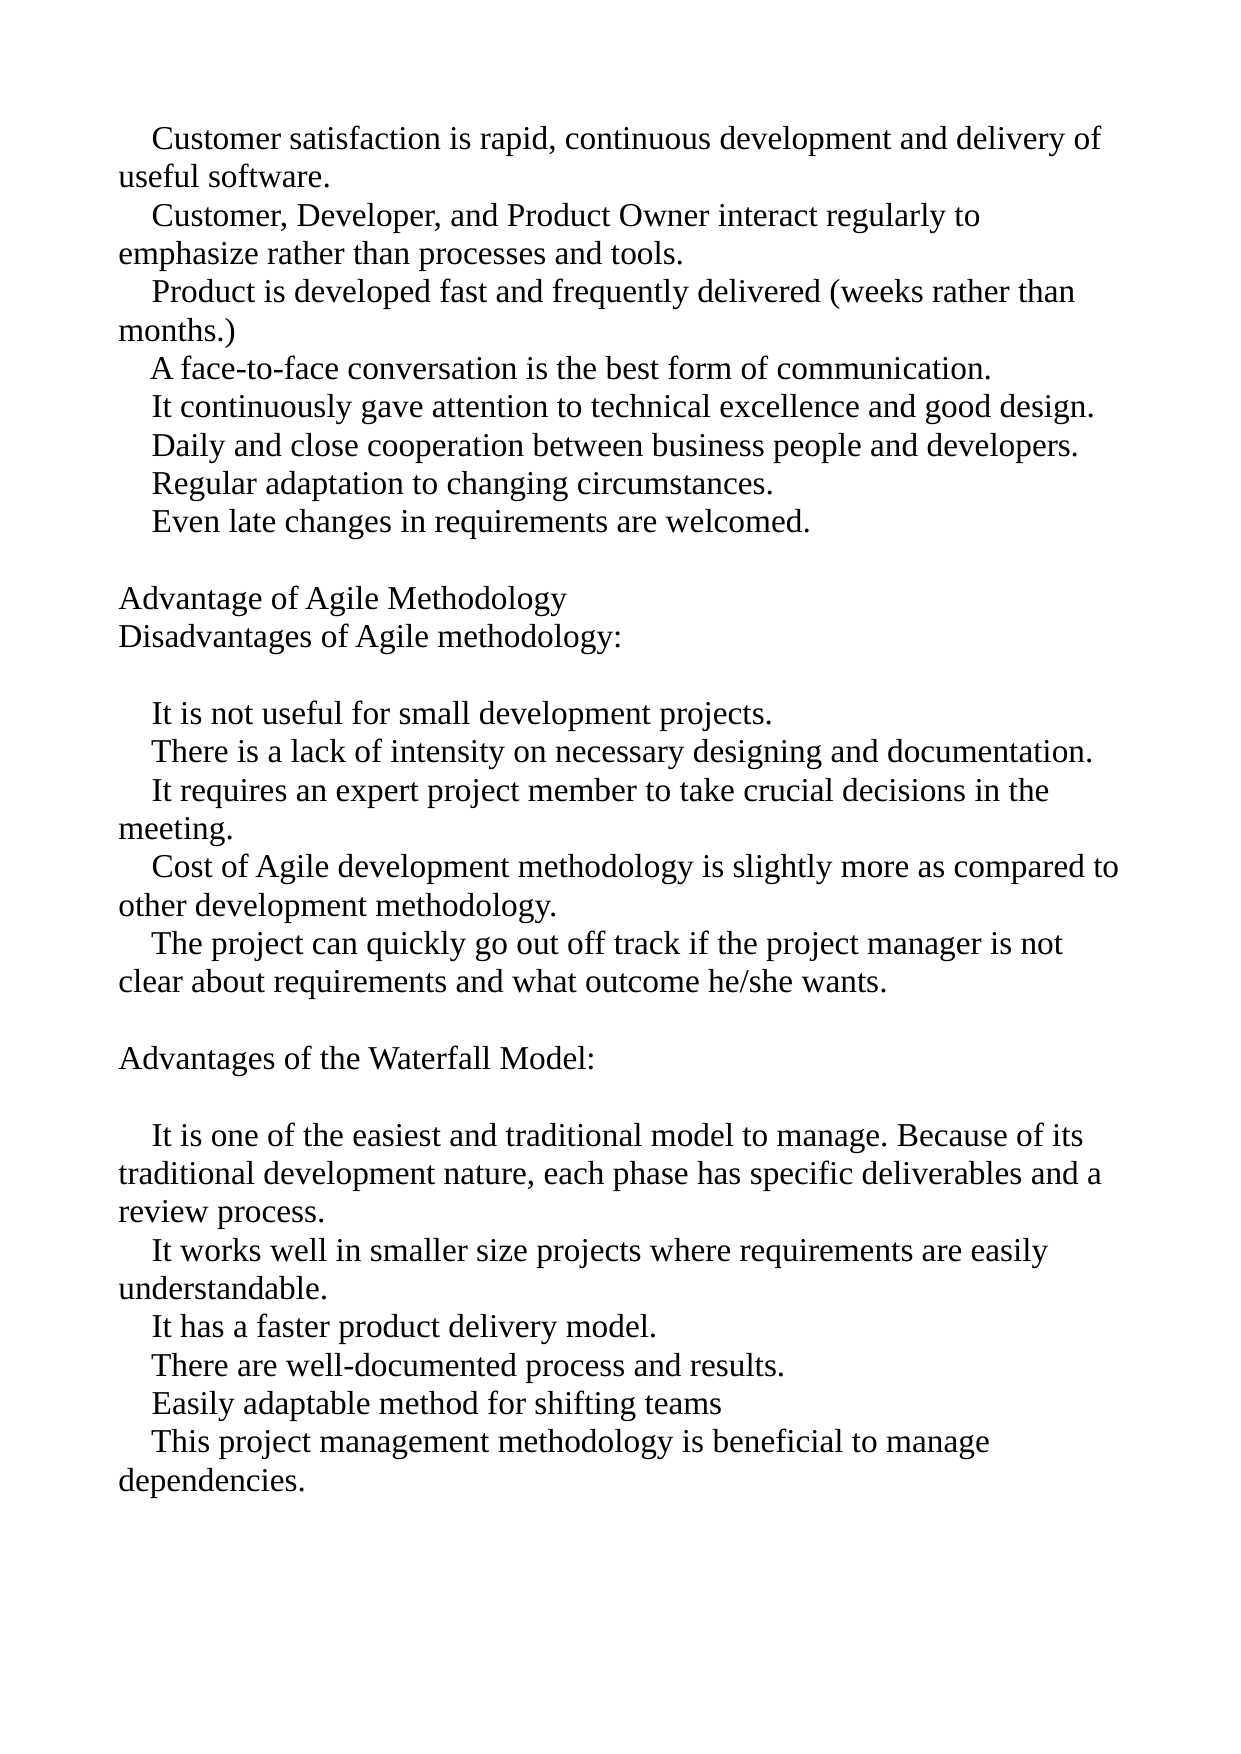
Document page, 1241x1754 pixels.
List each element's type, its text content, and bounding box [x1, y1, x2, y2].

text It is one of the easiest and traditional model to manage. Because of its traditional development nature, each phase has specific deliverables and a review process. [118, 1115, 1122, 1230]
text It requires an expert project member to take crucial decisions in the meeting. [118, 770, 1122, 846]
text Advantages of the Waterfall Model: [118, 1038, 1122, 1076]
text Customer, Developer, and Product Owner interact regularly to emphasize rather than processes and tools. [118, 195, 1122, 271]
text It is not useful for small development projects. [118, 693, 1122, 731]
text Customer satisfaction is rapid, continuous development and delivery of useful software. [118, 118, 1122, 195]
text Daily and close cooperation between business people and developers. [118, 425, 1122, 463]
text Even late changes in requirements are welcomed. [118, 501, 1122, 540]
text Cost of Agile development methodology is slightly more as compared to other development methodology. [118, 846, 1122, 923]
text It has a faster product delivery model. [118, 1306, 1122, 1345]
text Regular adaptation to changing circumstances. [118, 463, 1122, 501]
text Easily adaptable method for shifting teams [118, 1383, 1122, 1421]
text It continuously gave attention to technical excellence and good design. [118, 386, 1122, 425]
text A face-to-face conversation is the best form of communication. [118, 348, 1122, 386]
text There is a lack of intensity on necessary designing and documentation. [118, 731, 1122, 770]
text Advantage of Agile Methodology [118, 578, 1122, 616]
text The project can quickly go out off track if the project manager is not clear about requirements and what outcome he/she wants. [118, 923, 1122, 1000]
text Product is developed fast and frequently delivered (weeks rather than months.) [118, 271, 1122, 348]
text There are well-documented process and results. [118, 1345, 1122, 1383]
text It works well in smaller size projects where requirements are easily understandable. [118, 1230, 1122, 1306]
text Disadvantages of Agile methodology: [118, 616, 1122, 655]
text This project management methodology is beneficial to manage dependencies. [118, 1421, 1122, 1498]
